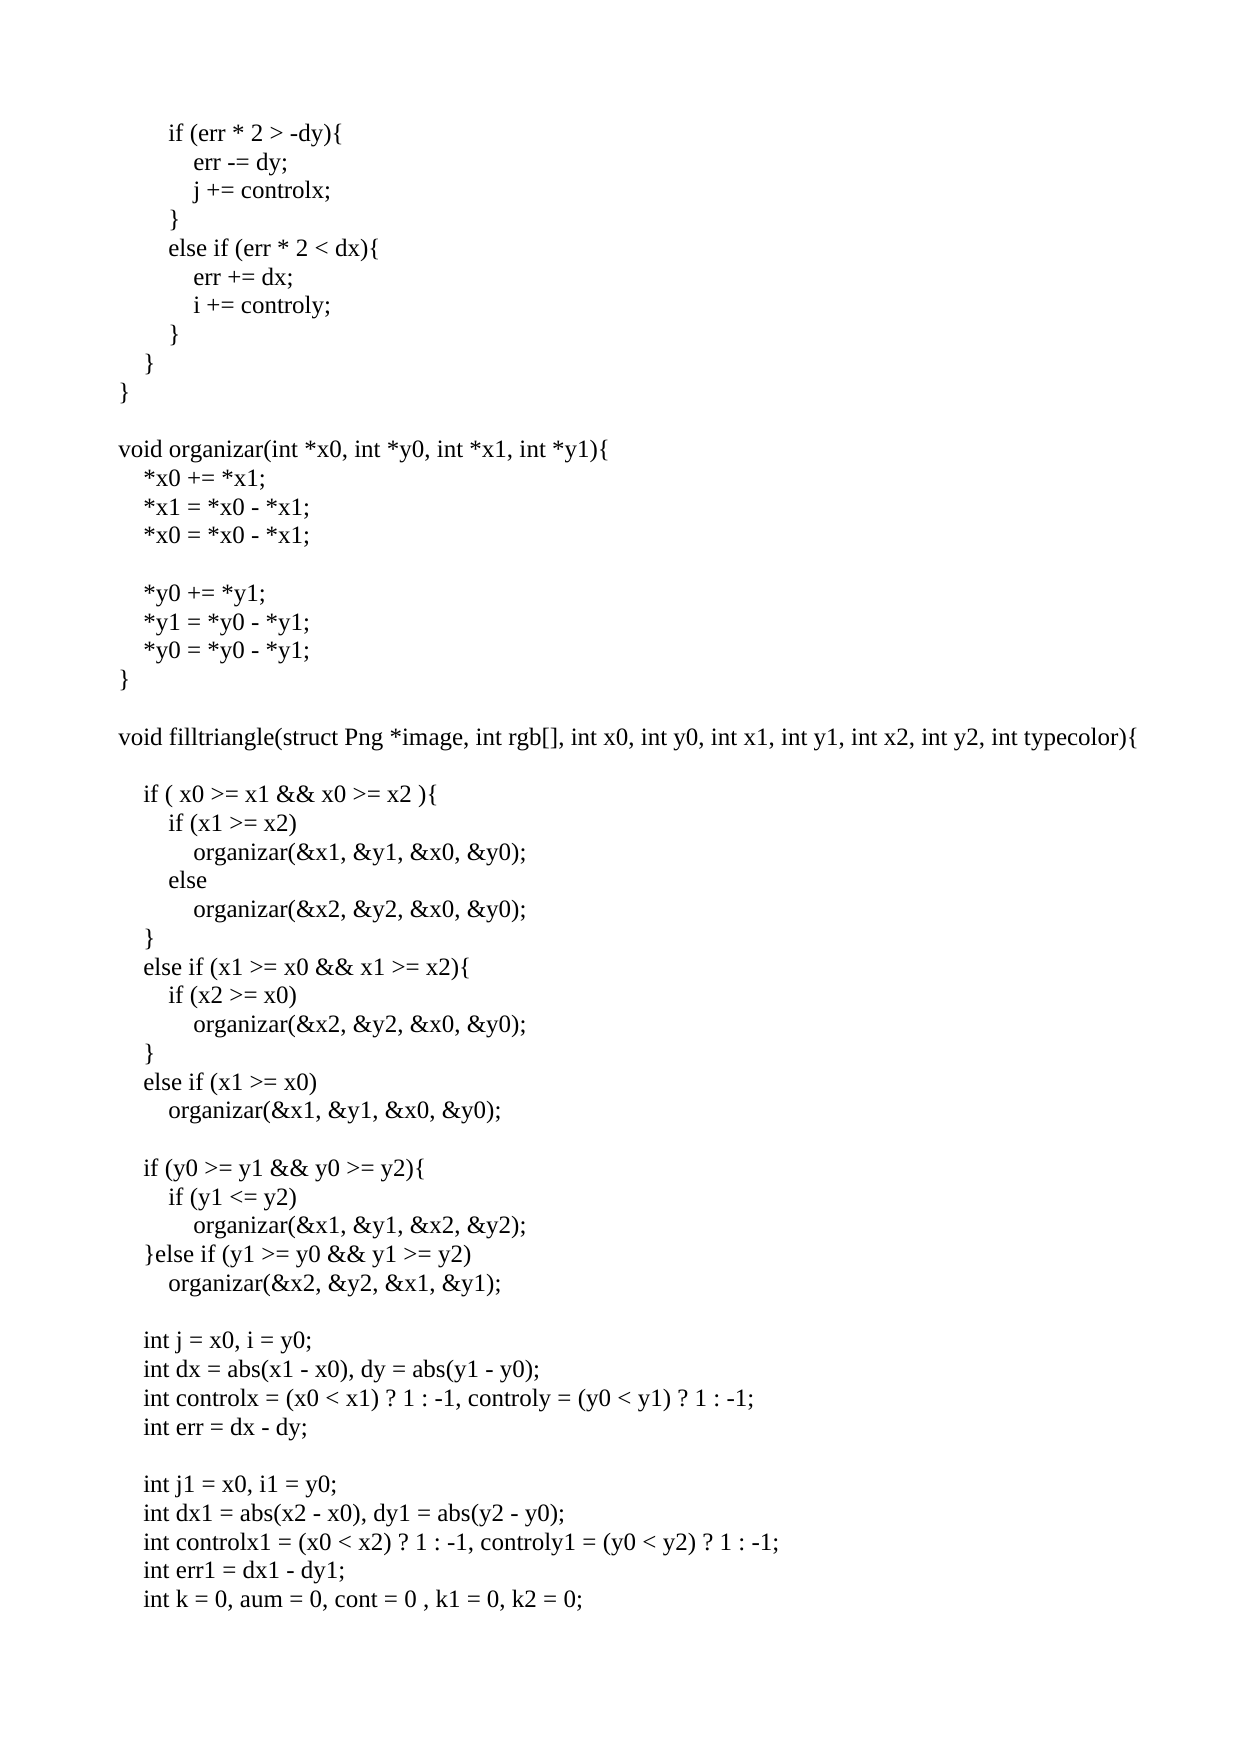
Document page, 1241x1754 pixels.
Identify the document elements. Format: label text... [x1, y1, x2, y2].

text void filltriangle(struct Png *image, int rgb[], int x0, int y0, int x1, int y1, int x2, int y2, int typecolor){ [118, 722, 1149, 751]
text *y0 = *y0 - *y1; [118, 636, 1149, 664]
text organizar(&x1, &y1, &x0, &y0); [118, 1096, 1149, 1124]
text organizar(&x2, &y2, &x0, &y0); [118, 894, 1149, 923]
text int controlx = (x0 < x1) ? 1 : -1, controly = (y0 < y1) ? 1 : -1; [118, 1383, 1149, 1412]
text organizar(&x1, &y1, &x2, &y2); [118, 1211, 1149, 1239]
text else if (x1 >= x0) [118, 1067, 1149, 1096]
text else if (x1 >= x0 && x1 >= x2){ [118, 952, 1149, 981]
text } [118, 319, 1149, 348]
text if (x2 >= x0) [118, 981, 1149, 1009]
text *x0 += *x1; [118, 463, 1149, 492]
text } [118, 1038, 1149, 1067]
text j += controlx; [118, 176, 1149, 204]
text else [118, 866, 1149, 894]
text int err = dx - dy; [118, 1412, 1149, 1441]
text *x1 = *x0 - *x1; [118, 492, 1149, 521]
text } [118, 377, 1149, 406]
text *x0 = *x0 - *x1; [118, 521, 1149, 549]
text int err1 = dx1 - dy1; [118, 1556, 1149, 1584]
text int k = 0, aum = 0, cont = 0 , k1 = 0, k2 = 0; [118, 1584, 1149, 1613]
text int controlx1 = (x0 < x2) ? 1 : -1, controly1 = (y0 < y2) ? 1 : -1; [118, 1527, 1149, 1556]
text if (x1 >= x2) [118, 808, 1149, 837]
text int j1 = x0, i1 = y0; [118, 1469, 1149, 1498]
text organizar(&x2, &y2, &x0, &y0); [118, 1009, 1149, 1038]
text *y1 = *y0 - *y1; [118, 607, 1149, 636]
text organizar(&x2, &y2, &x1, &y1); [118, 1268, 1149, 1297]
text if ( x0 >= x1 && x0 >= x2 ){ [118, 779, 1149, 808]
text void organizar(int *x0, int *y0, int *x1, int *y1){ [118, 434, 1149, 463]
text } [118, 348, 1149, 377]
text err += dx; [118, 262, 1149, 291]
text err -= dy; [118, 147, 1149, 176]
text int dx = abs(x1 - x0), dy = abs(y1 - y0); [118, 1354, 1149, 1383]
text else if (err * 2 < dx){ [118, 233, 1149, 262]
text int dx1 = abs(x2 - x0), dy1 = abs(y2 - y0); [118, 1498, 1149, 1527]
text } [118, 204, 1149, 233]
text if (y0 >= y1 && y0 >= y2){ [118, 1153, 1149, 1182]
text int j = x0, i = y0; [118, 1326, 1149, 1354]
text } [118, 923, 1149, 952]
text organizar(&x1, &y1, &x0, &y0); [118, 837, 1149, 866]
text i += controly; [118, 291, 1149, 319]
text }else if (y1 >= y0 && y1 >= y2) [118, 1239, 1149, 1268]
text } [118, 664, 1149, 693]
text if (err * 2 > -dy){ [118, 118, 1149, 147]
text *y0 += *y1; [118, 578, 1149, 607]
text if (y1 <= y2) [118, 1182, 1149, 1211]
